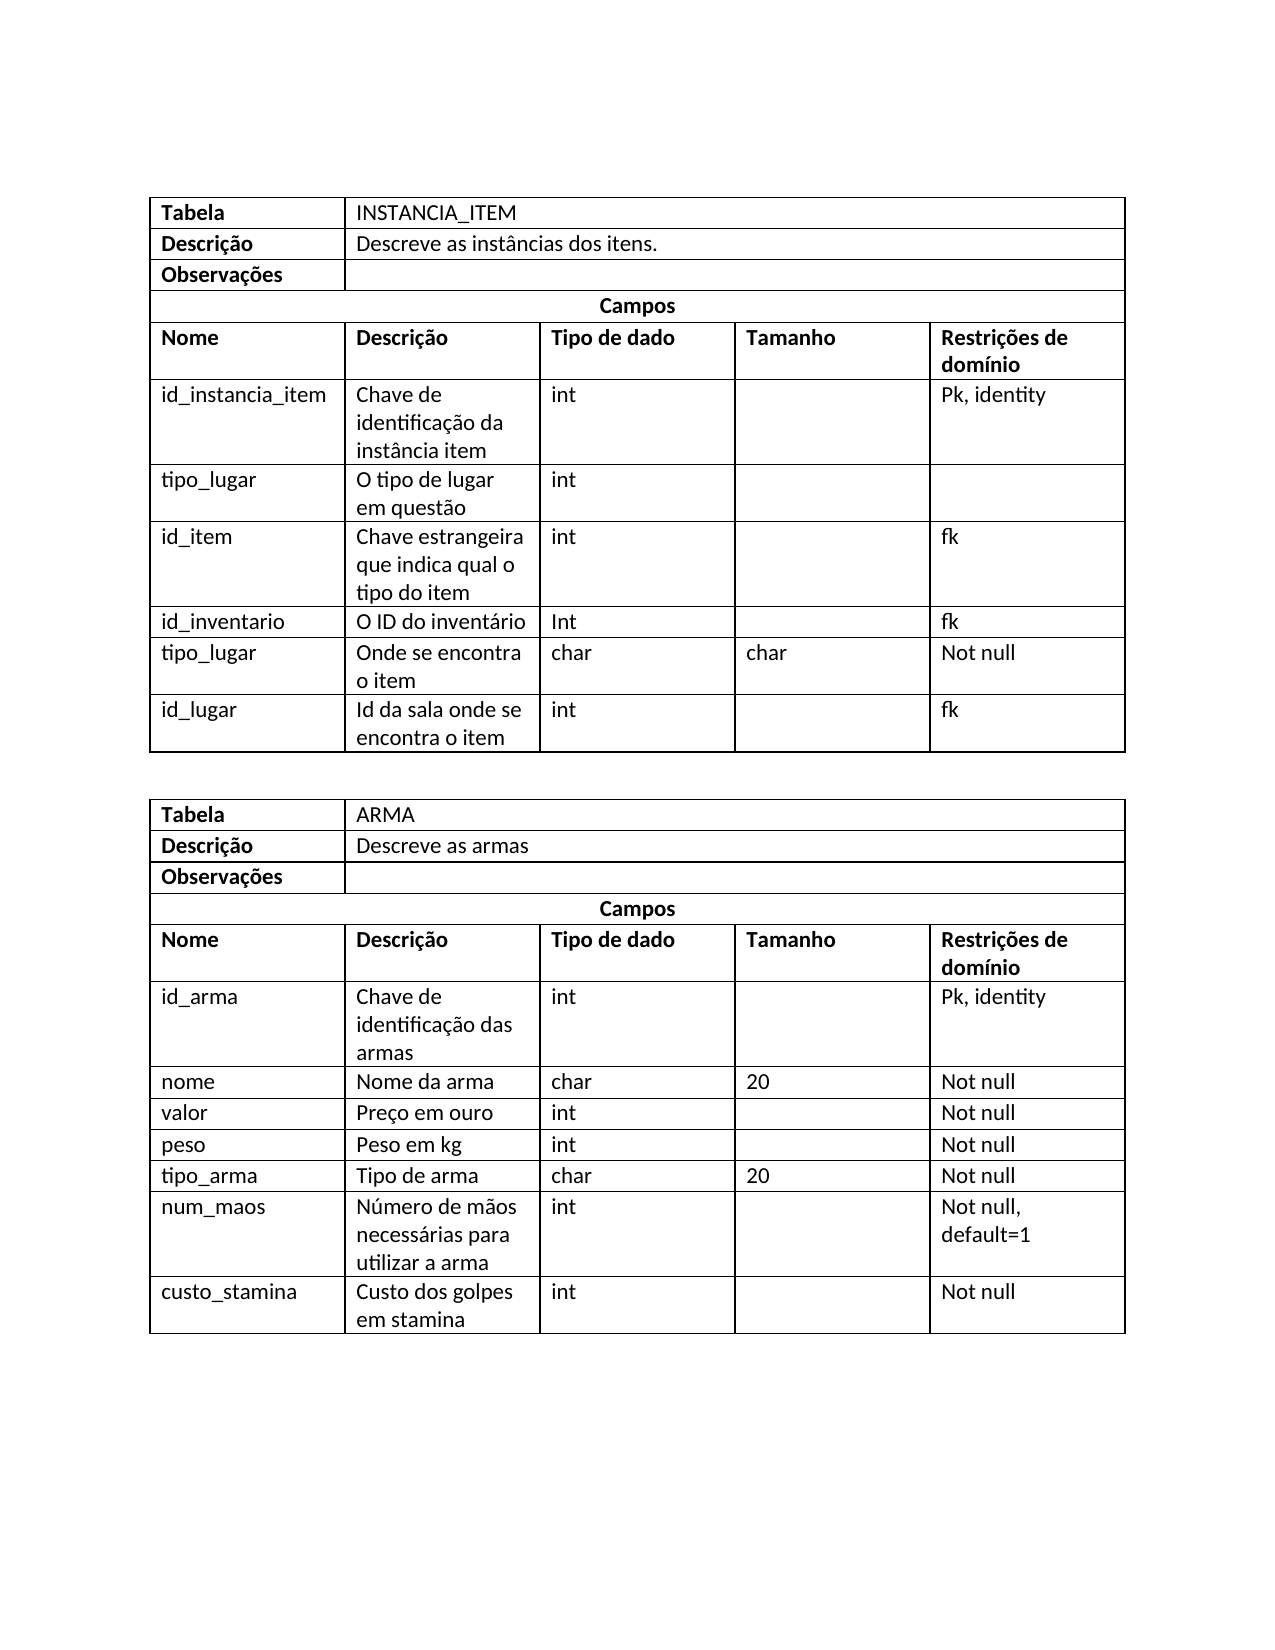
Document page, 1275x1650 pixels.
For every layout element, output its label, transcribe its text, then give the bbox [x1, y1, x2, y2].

table_cell Nome [151, 323, 344, 379]
table_cell fk [931, 522, 1124, 606]
table_cell int [541, 695, 734, 751]
table_cell Tamanho [736, 323, 929, 379]
table_cell [931, 465, 1124, 521]
table_header Tabela [151, 198, 344, 228]
table_cell fk [931, 695, 1124, 751]
table_cell char [541, 1161, 734, 1191]
table_cell [736, 695, 929, 751]
table_header ARMA [346, 800, 1124, 830]
table_cell id_lugar [151, 695, 344, 751]
table_cell Chave de identificação da instância item [346, 380, 539, 464]
table_cell Custo dos golpes em stamina [346, 1277, 539, 1333]
table_cell nome [151, 1067, 344, 1097]
table_cell Tipo de dado [541, 323, 734, 379]
table_cell [736, 522, 929, 606]
table_cell Descreve as instâncias dos itens. [346, 229, 1124, 259]
table_cell [736, 465, 929, 521]
table_cell [736, 1099, 929, 1129]
table_cell int [541, 982, 734, 1066]
table_cell Tipo de dado [541, 925, 734, 981]
table_cell Chave de identificação das armas [346, 982, 539, 1066]
table_cell Not null [931, 1277, 1124, 1333]
table_cell int [541, 380, 734, 464]
table_cell [346, 863, 1124, 893]
table_cell id_arma [151, 982, 344, 1066]
table_cell O ID do inventário [346, 607, 539, 637]
table_cell tipo_lugar [151, 638, 344, 694]
table_cell Nome da arma [346, 1067, 539, 1097]
table_cell fk [931, 607, 1124, 637]
table_cell Número de mãos necessárias para utilizar a arma [346, 1192, 539, 1276]
table_cell Pk, identity [931, 982, 1124, 1066]
table_header Tabela [151, 800, 344, 830]
table_cell Descrição [151, 831, 344, 861]
table_cell Tipo de arma [346, 1161, 539, 1191]
table_cell [736, 1130, 929, 1160]
table_cell Not null [931, 1067, 1124, 1097]
table_cell char [541, 1067, 734, 1097]
table_cell [736, 380, 929, 464]
table_cell int [541, 1277, 734, 1333]
table_cell [736, 607, 929, 637]
table_cell Not null [931, 638, 1124, 694]
table_cell tipo_lugar [151, 465, 344, 521]
table_cell [736, 982, 929, 1066]
table_cell 20 [736, 1161, 929, 1191]
table_cell valor [151, 1099, 344, 1129]
table_cell int [541, 465, 734, 521]
table_cell Descrição [346, 323, 539, 379]
table_cell custo_stamina [151, 1277, 344, 1333]
table_cell Descreve as armas [346, 831, 1124, 861]
table_cell Pk, identity [931, 380, 1124, 464]
table_cell char [541, 638, 734, 694]
table_cell int [541, 1099, 734, 1129]
table_cell 20 [736, 1067, 929, 1097]
table_cell id_inventario [151, 607, 344, 637]
table_cell peso [151, 1130, 344, 1160]
table_cell id_instancia_item [151, 380, 344, 464]
table_cell Descrição [151, 229, 344, 259]
table_cell Preço em ouro [346, 1099, 539, 1129]
table_cell Not null [931, 1099, 1124, 1129]
table_cell Peso em kg [346, 1130, 539, 1160]
table_cell [346, 260, 1124, 290]
table_cell tipo_arma [151, 1161, 344, 1191]
table_cell num_maos [151, 1192, 344, 1276]
table_cell Observações [151, 260, 344, 290]
table_cell Restrições de domínio [931, 323, 1124, 379]
table_cell Tamanho [736, 925, 929, 981]
table_cell int [541, 1130, 734, 1160]
table_cell O tipo de lugar em questão [346, 465, 539, 521]
table_cell [736, 1277, 929, 1333]
table_cell Not null, default=1 [931, 1192, 1124, 1276]
table_cell Chave estrangeira que indica qual o tipo do item [346, 522, 539, 606]
table_cell Id da sala onde se encontra o item [346, 695, 539, 751]
table_cell Campos [151, 291, 1124, 322]
table_cell int [541, 1192, 734, 1276]
table_cell Not null [931, 1161, 1124, 1191]
table_cell Observações [151, 863, 344, 893]
table_header INSTANCIA_ITEM [346, 198, 1124, 228]
table_cell Descrição [346, 925, 539, 981]
table_cell [736, 1192, 929, 1276]
table_cell Nome [151, 925, 344, 981]
table_cell Restrições de domínio [931, 925, 1124, 981]
table_cell Campos [151, 894, 1124, 924]
table_cell int [541, 522, 734, 606]
table_cell id_item [151, 522, 344, 606]
table_cell char [736, 638, 929, 694]
table_cell Int [541, 607, 734, 637]
table_cell Not null [931, 1130, 1124, 1160]
table_cell Onde se encontra o item [346, 638, 539, 694]
